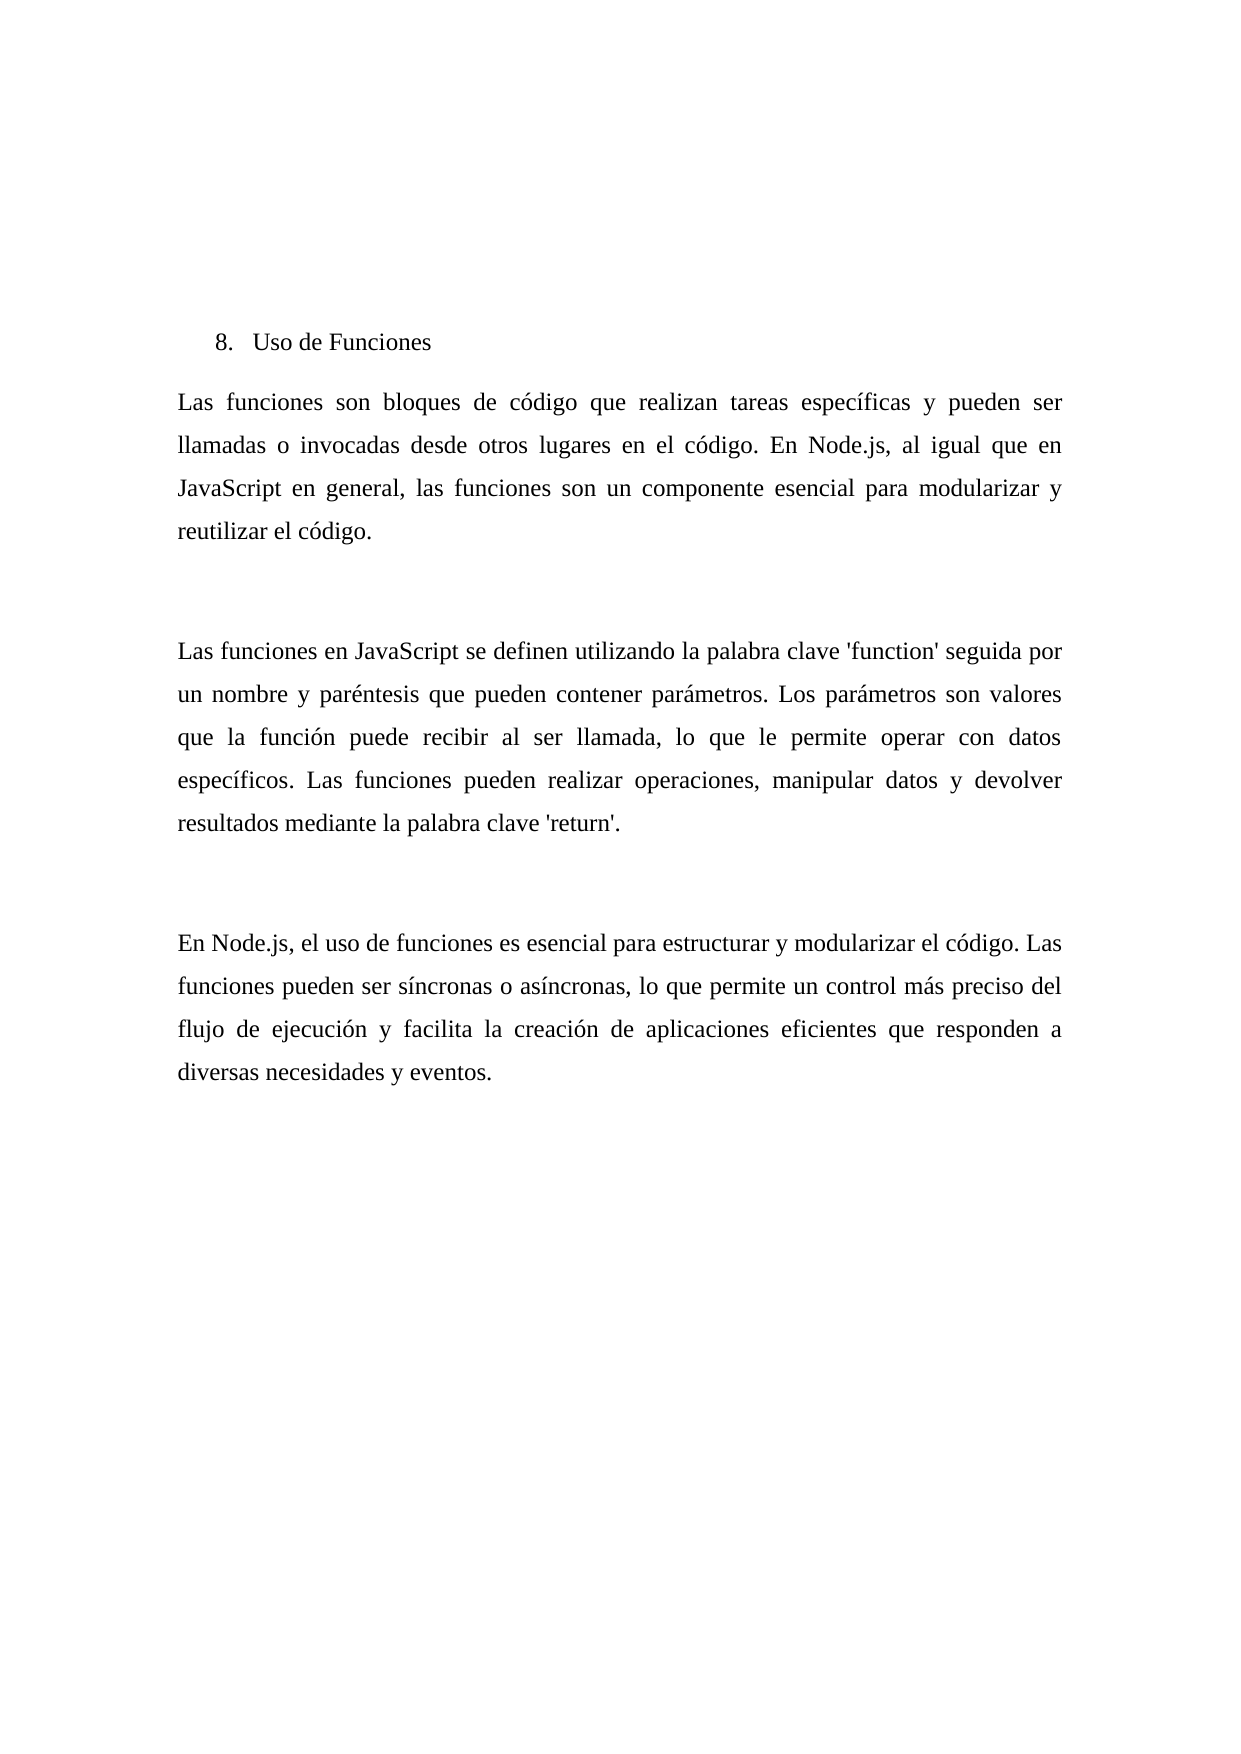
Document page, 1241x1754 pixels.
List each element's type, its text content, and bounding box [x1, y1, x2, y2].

list Uso de Funciones [215, 327, 1063, 356]
text En Node.js, el uso de funciones es esencial para estructurar y modularizar el código. Las funciones pueden ser síncronas o asíncronas, lo que permite un control más preciso del flujo de ejecución y facilita la creación de aplicaciones eficientes que responden a diversas necesidades y eventos. [177, 928, 1063, 1086]
text Las funciones son bloques de código que realizan tareas específicas y pueden ser llamadas o invocadas desde otros lugares en el código. En Node.js, al igual que en JavaScript en general, las funciones son un componente esencial para modularizar y reutilizar el código. [177, 387, 1063, 545]
text Las funciones en JavaScript se definen utilizando la palabra clave 'function' seguida por un nombre y paréntesis que pueden contener parámetros. Los parámetros son valores que la función puede recibir al ser llamada, lo que le permite operar con datos específicos. Las funciones pueden realizar operaciones, manipular datos y devolver resultados mediante la palabra clave 'return'. [177, 636, 1063, 837]
